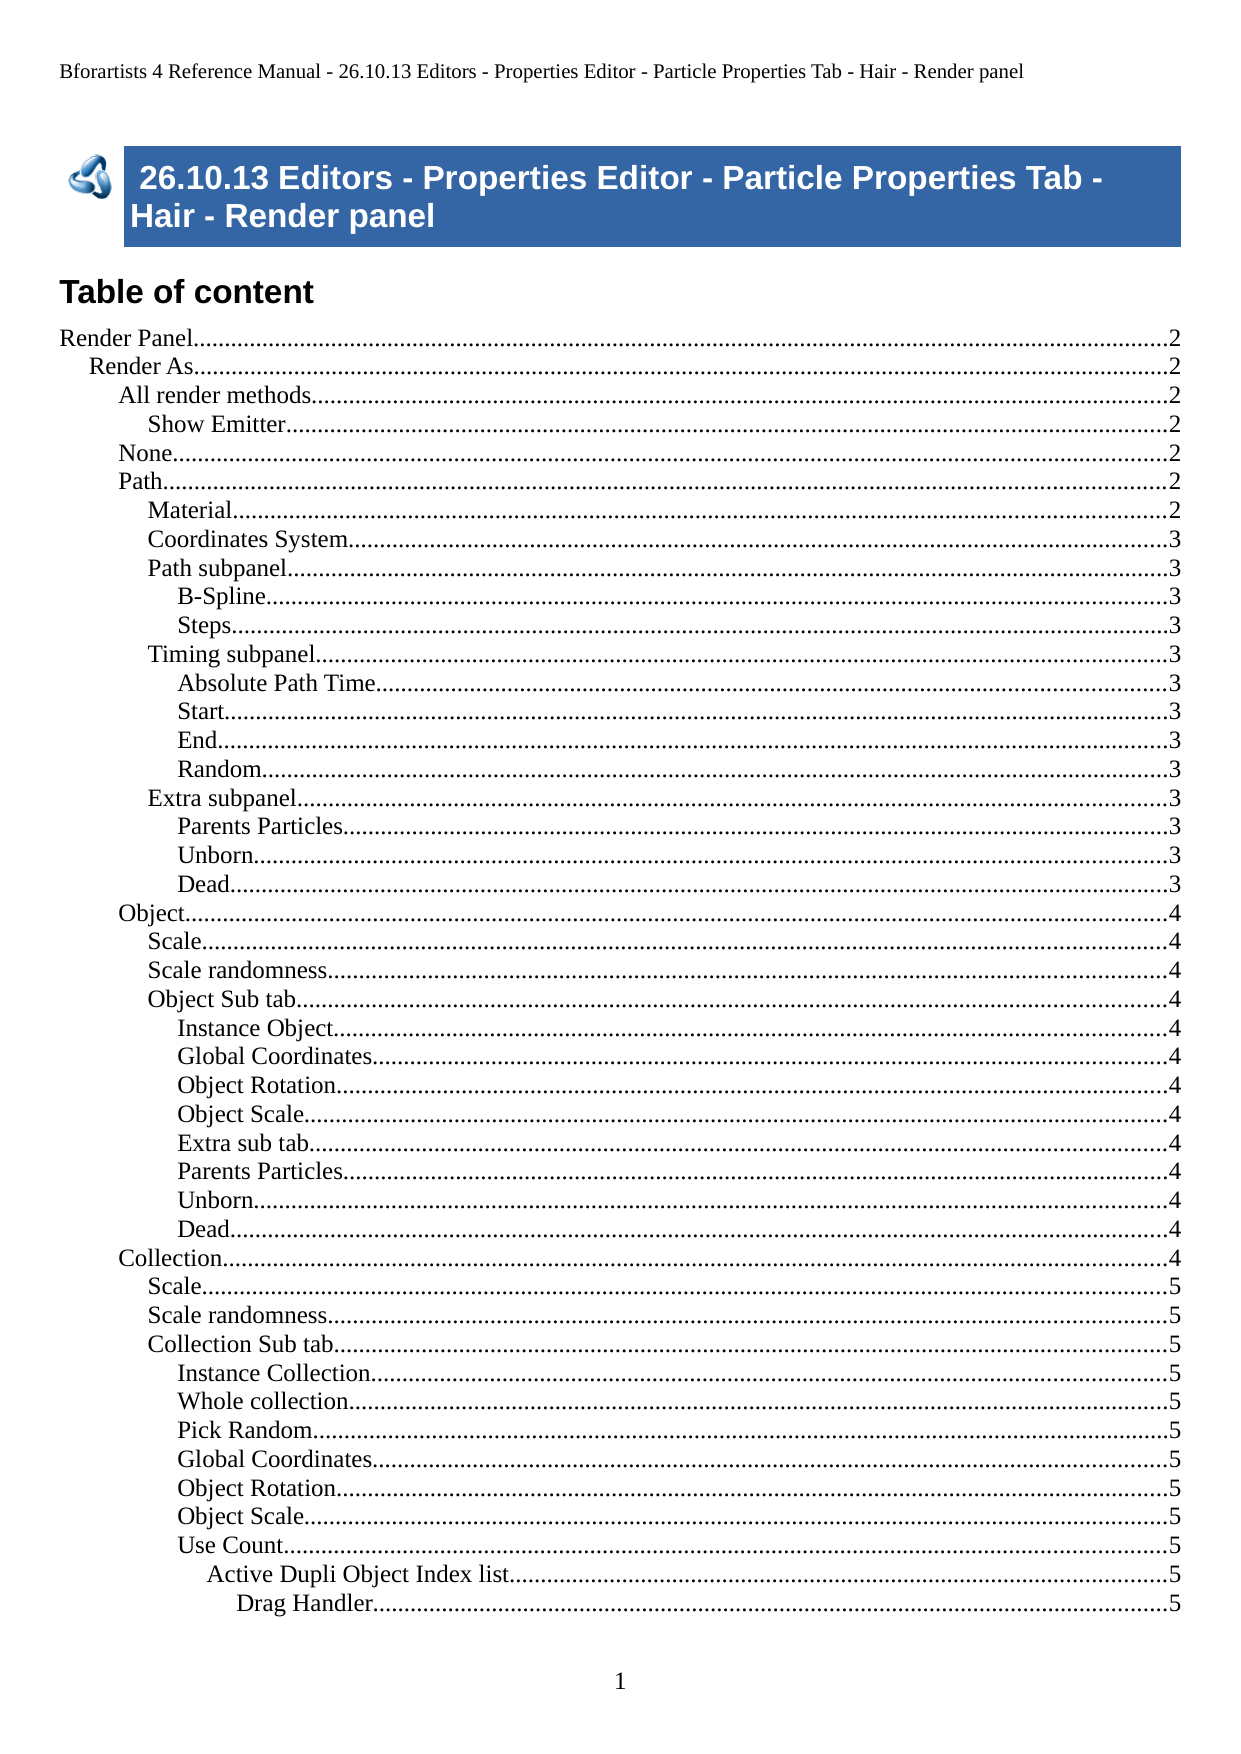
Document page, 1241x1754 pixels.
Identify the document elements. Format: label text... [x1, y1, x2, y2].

text Render As 2 [88, 351, 1181, 380]
table_header 26.10.13 Editors - Properties Editor - Particle Properties Tab - Hair - Render panel [124, 146, 1181, 247]
text Use Count 5 [177, 1530, 1181, 1559]
subtitle Table of content [59, 272, 1181, 310]
text Unborn 4 [177, 1185, 1181, 1214]
text Object Rotation 4 [177, 1070, 1181, 1099]
text Extra subpanel 3 [147, 783, 1181, 811]
text Extra sub tab 4 [177, 1128, 1181, 1156]
text Whole collection 5 [177, 1386, 1181, 1415]
text Collection Sub tab 5 [147, 1329, 1181, 1358]
text All render methods 2 [118, 380, 1181, 409]
text End 3 [177, 725, 1181, 754]
text Steps 3 [177, 610, 1181, 639]
text Scale 5 [147, 1271, 1181, 1300]
text Unborn 3 [177, 840, 1181, 869]
text Path 2 [118, 466, 1181, 495]
text Scale randomness 4 [147, 955, 1181, 984]
text Absolute Path Time 3 [177, 668, 1181, 696]
text Object Sub tab 4 [147, 984, 1181, 1013]
text B-Spline 3 [177, 581, 1181, 610]
text Pick Random 5 [177, 1415, 1181, 1444]
text Coordinates System 3 [147, 524, 1181, 553]
text Object Rotation 5 [177, 1473, 1181, 1501]
text Dead 4 [177, 1214, 1181, 1243]
text Active Dupli Object Index list 5 [206, 1559, 1181, 1588]
text None 2 [118, 438, 1181, 466]
text Scale 4 [147, 926, 1181, 955]
picture [65, 152, 114, 202]
text Global Coordinates 5 [177, 1444, 1181, 1473]
text Start 3 [177, 696, 1181, 725]
text Material 2 [147, 495, 1181, 524]
text Collection 4 [118, 1243, 1181, 1271]
text Drag Handler 5 [236, 1588, 1181, 1616]
text Render Panel 2 [59, 323, 1181, 351]
text Parents Particles 3 [177, 811, 1181, 840]
text Object 4 [118, 898, 1181, 926]
text Instance Collection 5 [177, 1358, 1181, 1386]
table_header [59, 146, 124, 247]
text Global Coordinates 4 [177, 1041, 1181, 1070]
text Instance Object 4 [177, 1013, 1181, 1041]
text Object Scale 5 [177, 1501, 1181, 1530]
text Show Emitter 2 [147, 409, 1181, 438]
text Path subpanel 3 [147, 553, 1181, 581]
text Random 3 [177, 754, 1181, 783]
text Dead 3 [177, 869, 1181, 898]
text Timing subpanel 3 [147, 639, 1181, 668]
text Parents Particles 4 [177, 1156, 1181, 1185]
text Object Scale 4 [177, 1099, 1181, 1128]
text Scale randomness 5 [147, 1300, 1181, 1329]
